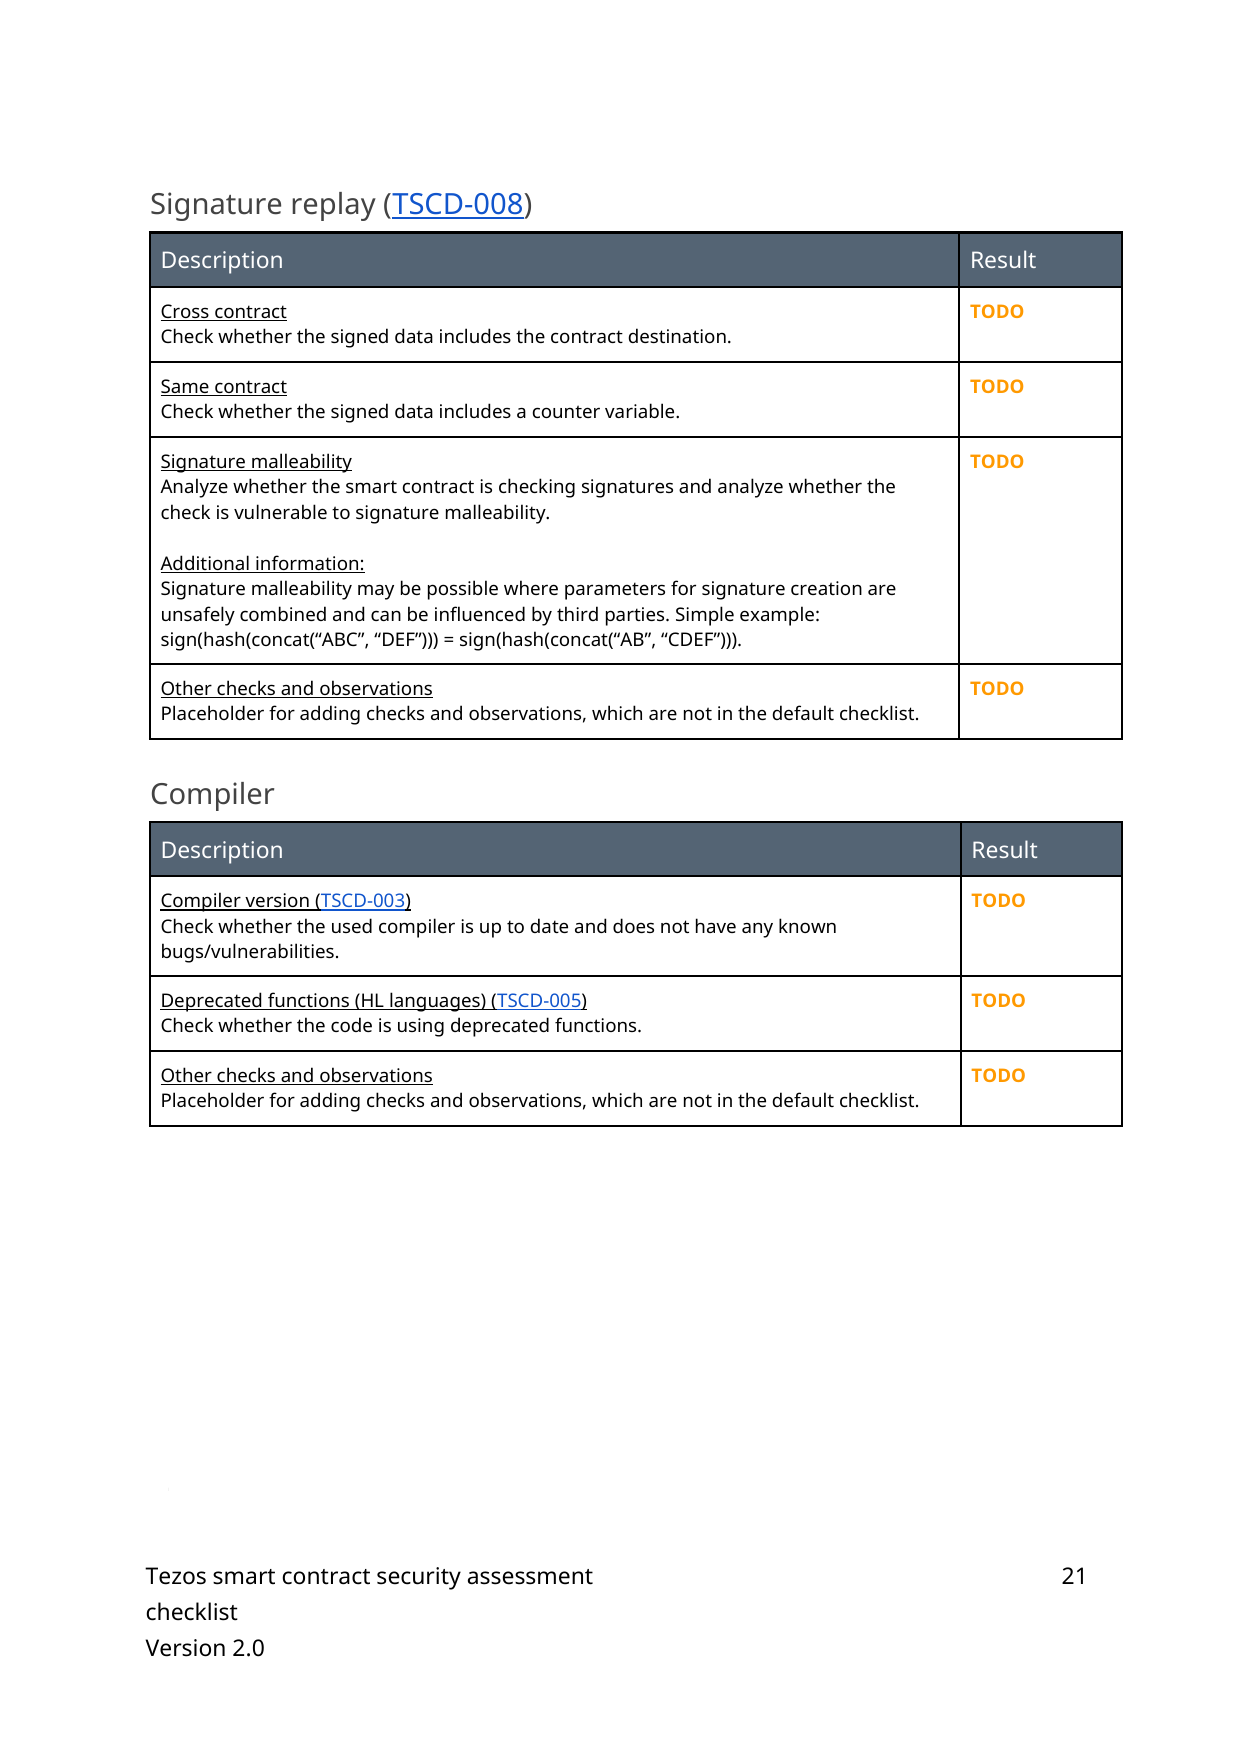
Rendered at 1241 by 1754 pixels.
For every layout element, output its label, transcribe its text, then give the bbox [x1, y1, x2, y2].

table_header Description [151, 234, 958, 286]
table_cell TODO [960, 438, 1121, 663]
table_cell Other checks and observations Placeholder for adding checks and observations, which are not in the default checklist. [151, 665, 958, 738]
table_cell Deprecated functions (HL languages) (TSCD-005) Check whether the code is using deprecated functions. [151, 977, 960, 1050]
table_cell Compiler version (TSCD-003) Check whether the used compiler is up to date and does not have any known bugs/vulnerabilities. [151, 877, 960, 975]
table_header Description [151, 823, 960, 875]
table_cell TODO [960, 665, 1121, 738]
table_cell TODO [962, 977, 1121, 1050]
table_cell TODO [962, 877, 1121, 975]
table_header Result [962, 823, 1121, 875]
table_cell Other checks and observations Placeholder for adding checks and observations, which are not in the default checklist. [151, 1052, 960, 1125]
table_cell TODO [960, 363, 1121, 436]
subtitle Compiler [150, 773, 1090, 813]
table_cell Cross contract Check whether the signed data includes the contract destination. [151, 288, 958, 361]
table_cell TODO [962, 1052, 1121, 1125]
table_cell TODO [960, 288, 1121, 361]
subtitle Signature replay (TSCD-008) [150, 183, 1090, 223]
table_cell Signature malleability Analyze whether the smart contract is checking signatures and analyze whether the check is vulnerable to signature malleability. Additional information: Signature malleability may be possible where parameters for signature creation are unsafely combined and can be influenced by third parties. Simple example: sign(hash(concat(“ABC”, “DEF”))) = sign(hash(concat(“AB”, “CDEF”))). [151, 438, 958, 663]
table_header Result [960, 234, 1121, 286]
table_cell Same contract Check whether the signed data includes a counter variable. [151, 363, 958, 436]
